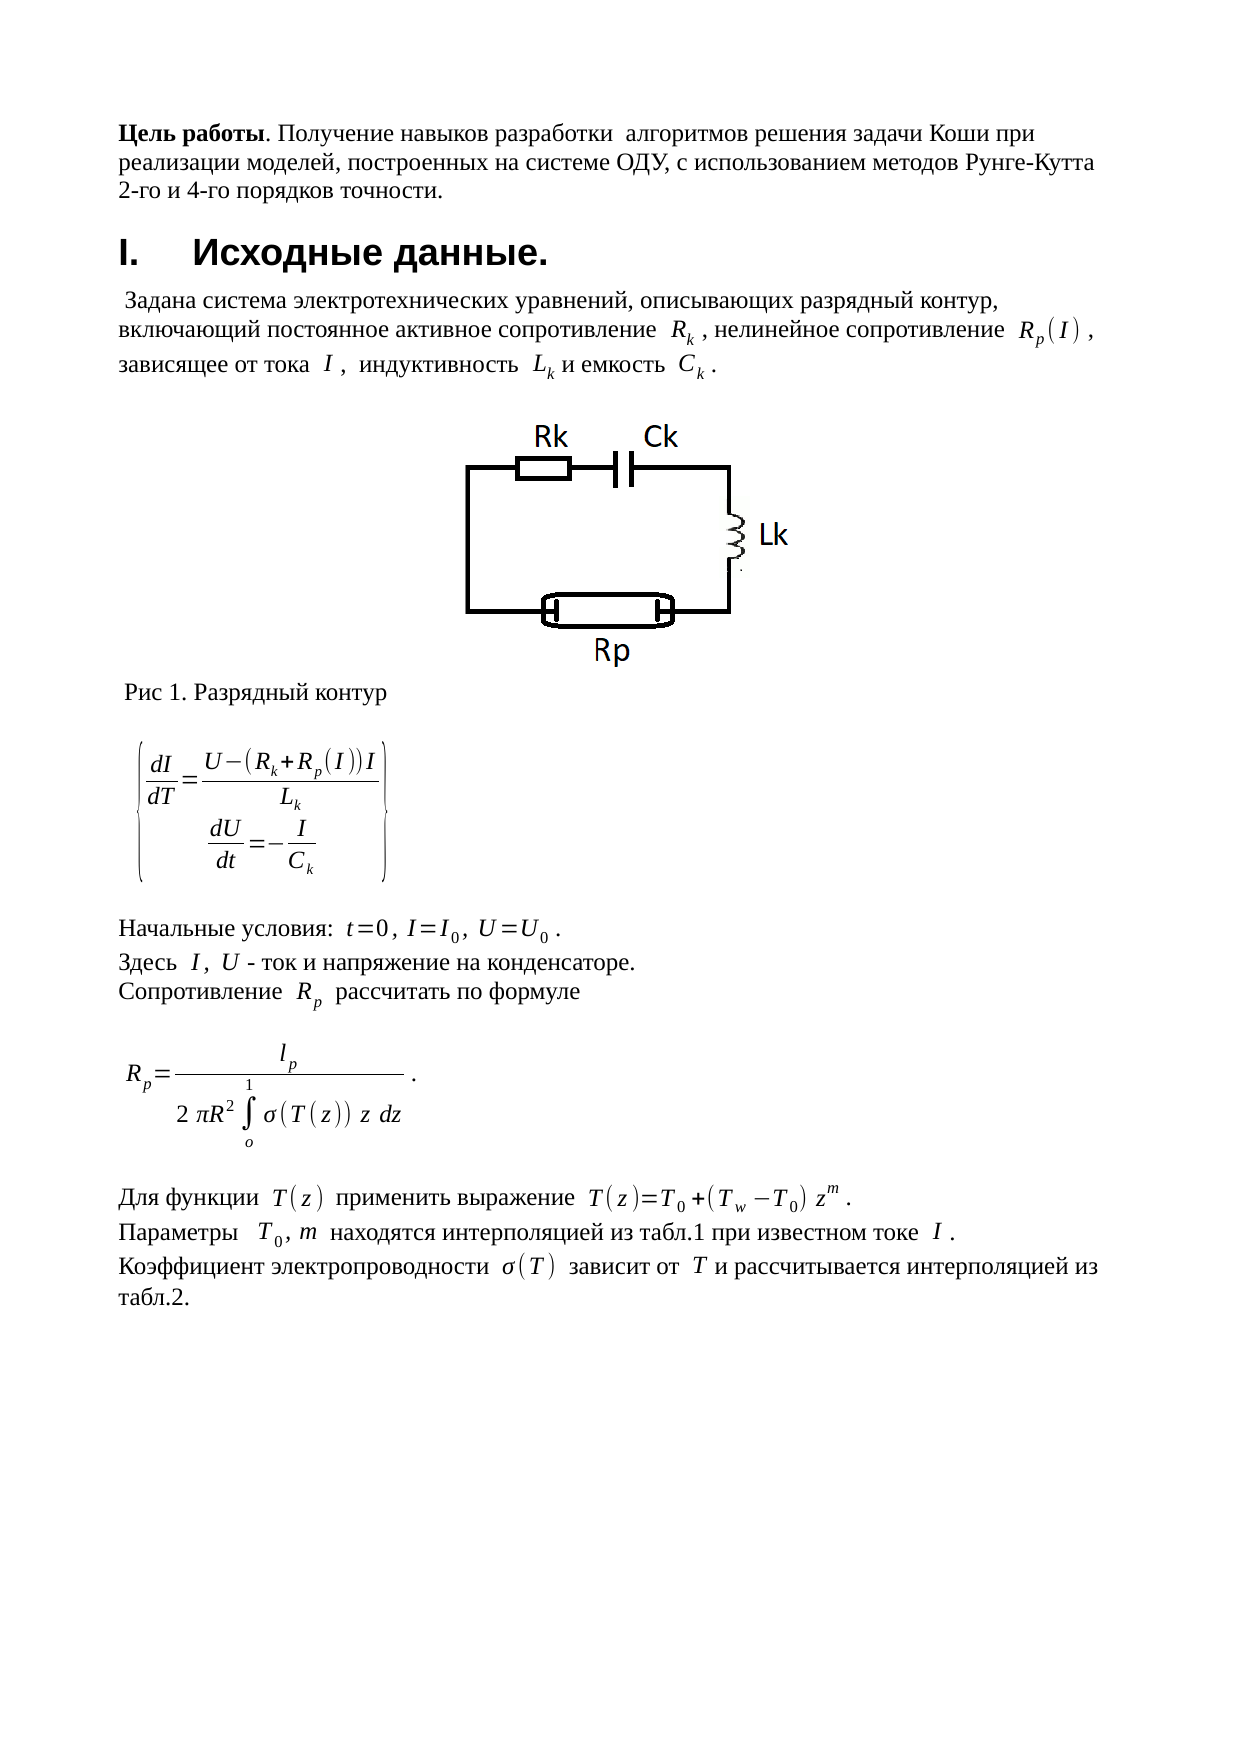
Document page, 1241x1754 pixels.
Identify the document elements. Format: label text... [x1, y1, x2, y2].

text Сопротивление рассчитать по формуле [118, 976, 1122, 1010]
text Начальные условия: . [118, 913, 1122, 947]
text Параметры находятся интерполяцией из табл.1 при известном токе . [118, 1217, 1122, 1251]
text Для функции применить выражение . [118, 1179, 1122, 1217]
table_header Рис 1. Разрядный контур [118, 383, 1122, 711]
subtitle Исходные данные. [118, 229, 1122, 273]
text Коэффициент электропроводности зависит от и рассчитывается интерполяцией из табл.2. [118, 1251, 1122, 1310]
text Цель работы. Получение навыков разработки алгоритмов решения задачи Коши при реализации моделей, построенных на системе ОДУ, с использованием методов Рунге-Кутта 2-го и 4-го порядков точности. [118, 118, 1122, 204]
text . [118, 1039, 1122, 1151]
picture [422, 395, 818, 677]
text Здесь - ток и напряжение на конденсаторе. [118, 947, 1122, 976]
text Задана система электротехнических уравнений, описывающих разрядный контур, включающий постоянное активное сопротивление , нелинейное сопротивление , зависящее от тока , индуктивность и емкость . [118, 286, 1122, 383]
